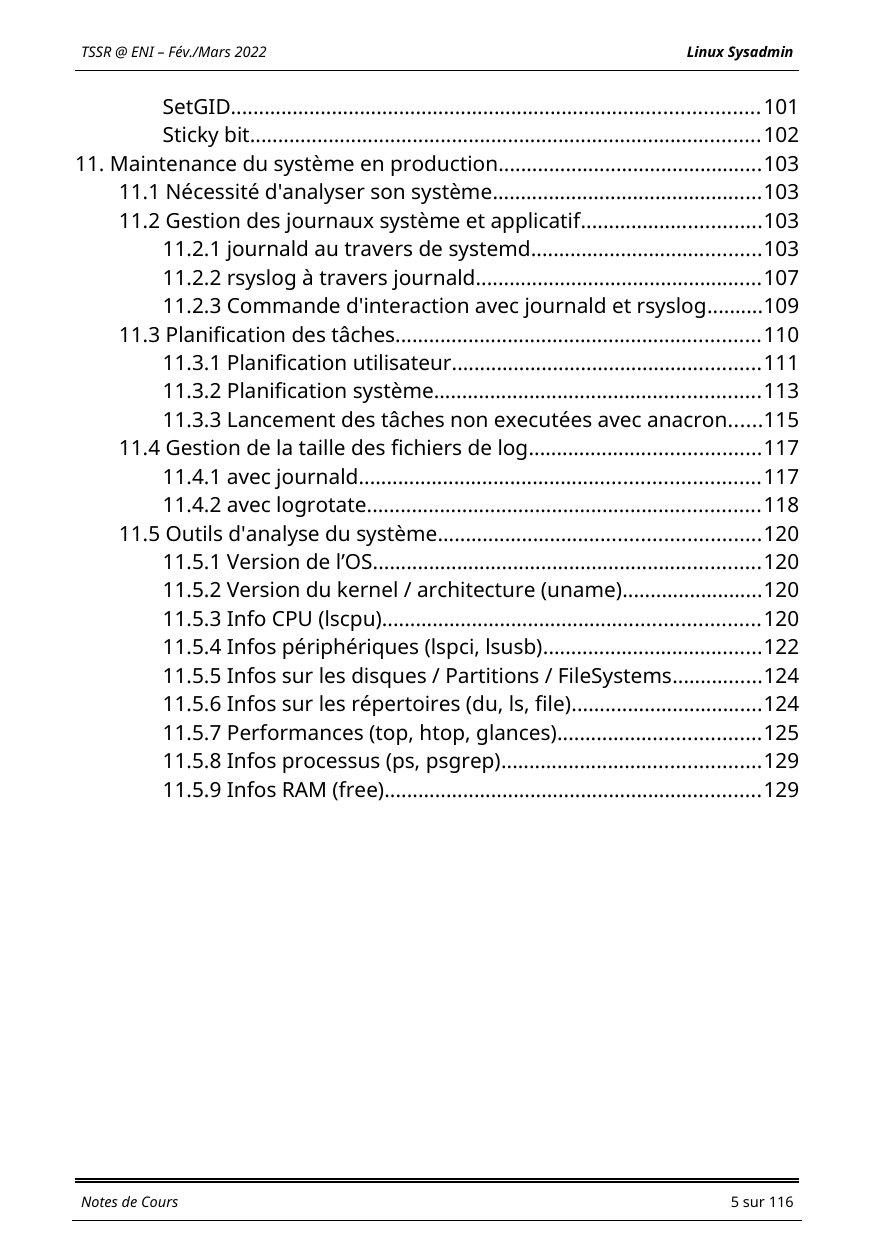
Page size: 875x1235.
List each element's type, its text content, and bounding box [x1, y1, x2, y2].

text SetGID 101 [162, 92, 799, 121]
text 11.3.2 Planification système 113 [162, 377, 799, 405]
text 11.5.8 Infos processus (ps, psgrep) 129 [162, 746, 799, 775]
text 11.4.2 avec logrotate 118 [162, 490, 799, 519]
text Sticky bit 102 [162, 121, 799, 149]
text 11.2.1 journald au travers de systemd 103 [162, 234, 799, 263]
text 11.5.9 Infos RAM (free) 129 [162, 775, 799, 803]
text 11.2 Gestion des journaux système et applicatif 103 [119, 206, 799, 234]
text 11.5.1 Version de l’OS 120 [162, 547, 799, 576]
text 11.5.6 Infos sur les répertoires (du, ls, file) 124 [162, 689, 799, 718]
text 11.2.2 rsyslog à travers journald 107 [162, 263, 799, 291]
text 11.2.3 Commande d'interaction avec journald et rsyslog 109 [162, 291, 799, 320]
text 11.3 Planification des tâches 110 [119, 320, 799, 348]
text 11.3.1 Planification utilisateur 111 [162, 348, 799, 377]
text 11.5.3 Info CPU (lscpu) 120 [162, 604, 799, 632]
text 11.3.3 Lancement des tâches non executées avec anacron 115 [162, 405, 799, 433]
text 11.5 Outils d'analyse du système 120 [119, 519, 799, 547]
text 11.1 Nécessité d'analyser son système 103 [119, 177, 799, 206]
text 11. Maintenance du système en production 103 [75, 149, 799, 177]
text 11.5.5 Infos sur les disques / Partitions / FileSystems 124 [162, 661, 799, 689]
text 11.5.2 Version du kernel / architecture (uname) 120 [162, 576, 799, 604]
text 11.4.1 avec journald 117 [162, 462, 799, 490]
text 11.5.4 Infos périphériques (lspci, lsusb) 122 [162, 632, 799, 661]
text 11.4 Gestion de la taille des fichiers de log 117 [119, 433, 799, 462]
text 11.5.7 Performances (top, htop, glances) 125 [162, 718, 799, 746]
